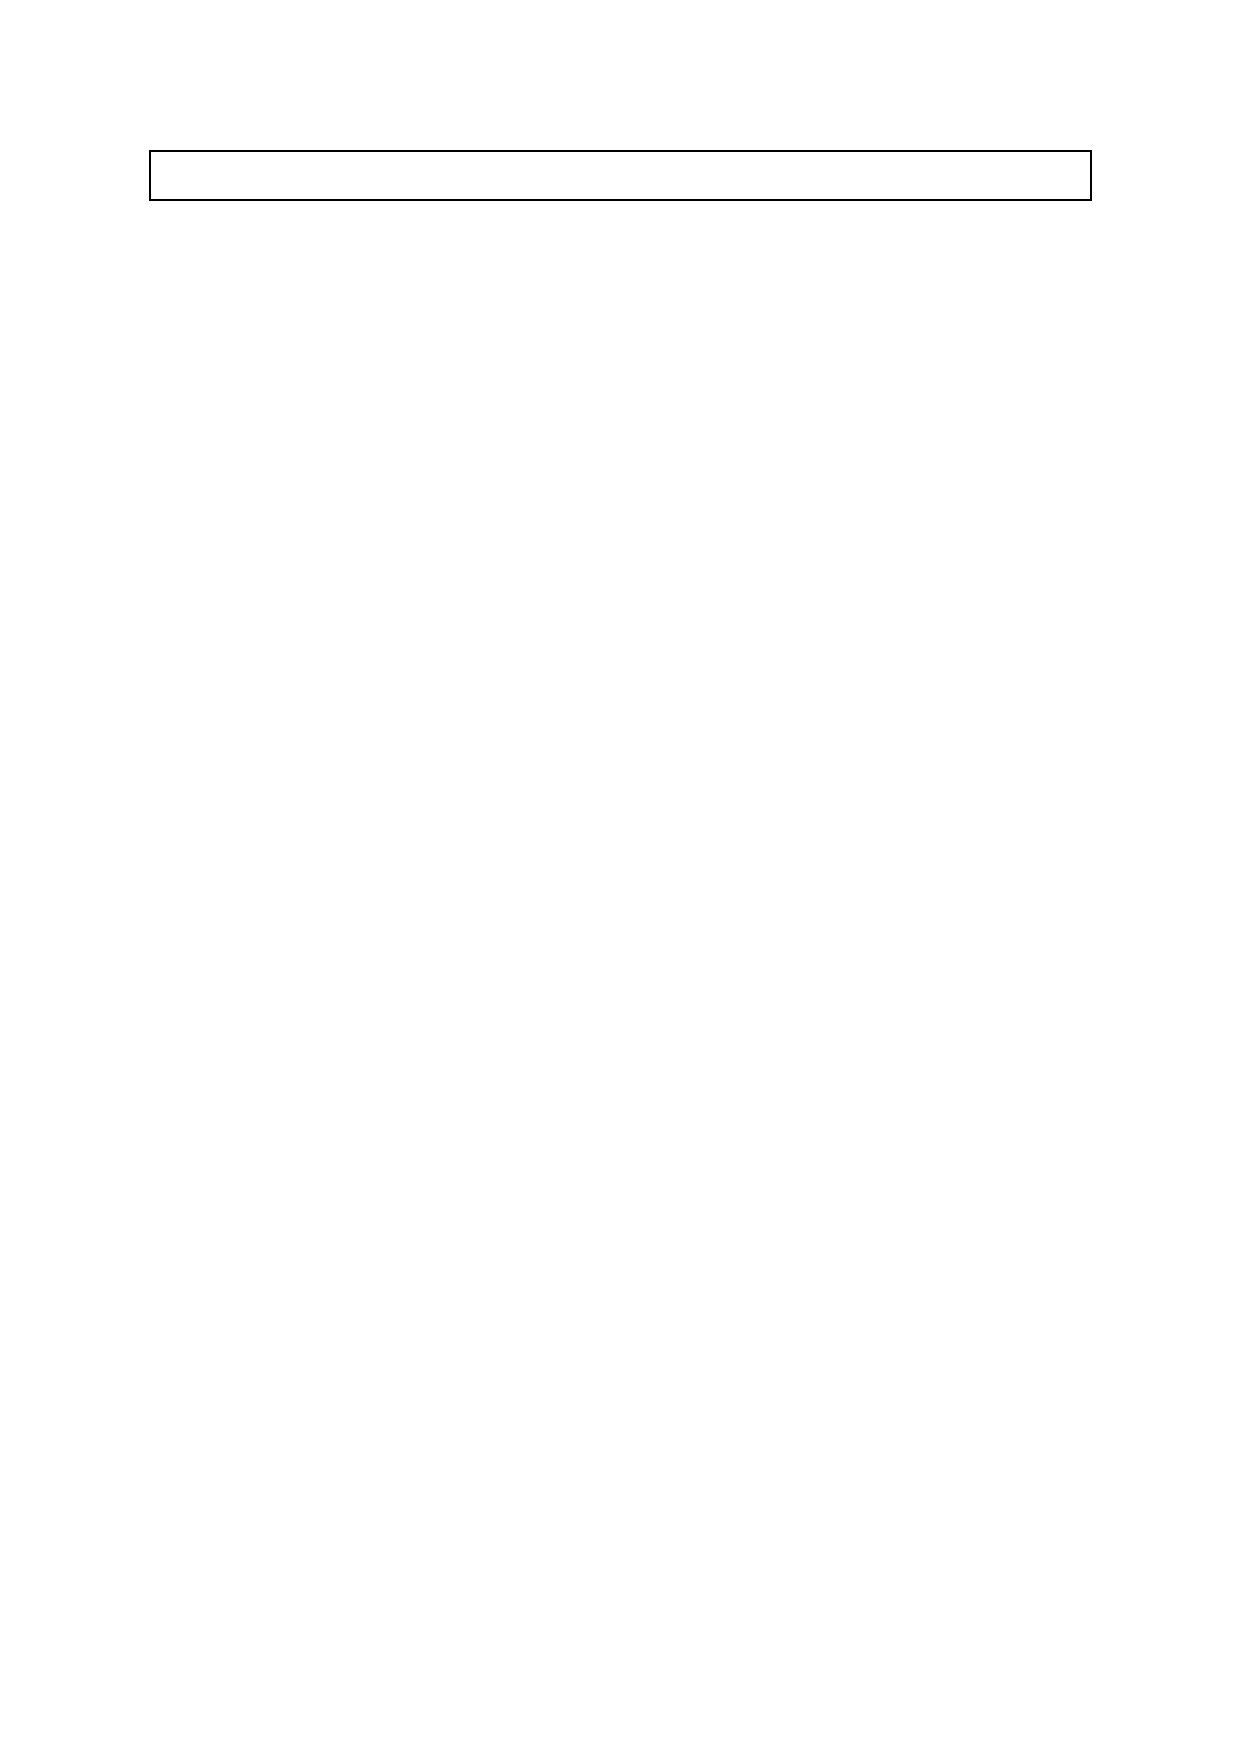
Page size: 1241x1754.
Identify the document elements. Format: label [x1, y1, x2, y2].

table_header [151, 152, 1090, 199]
